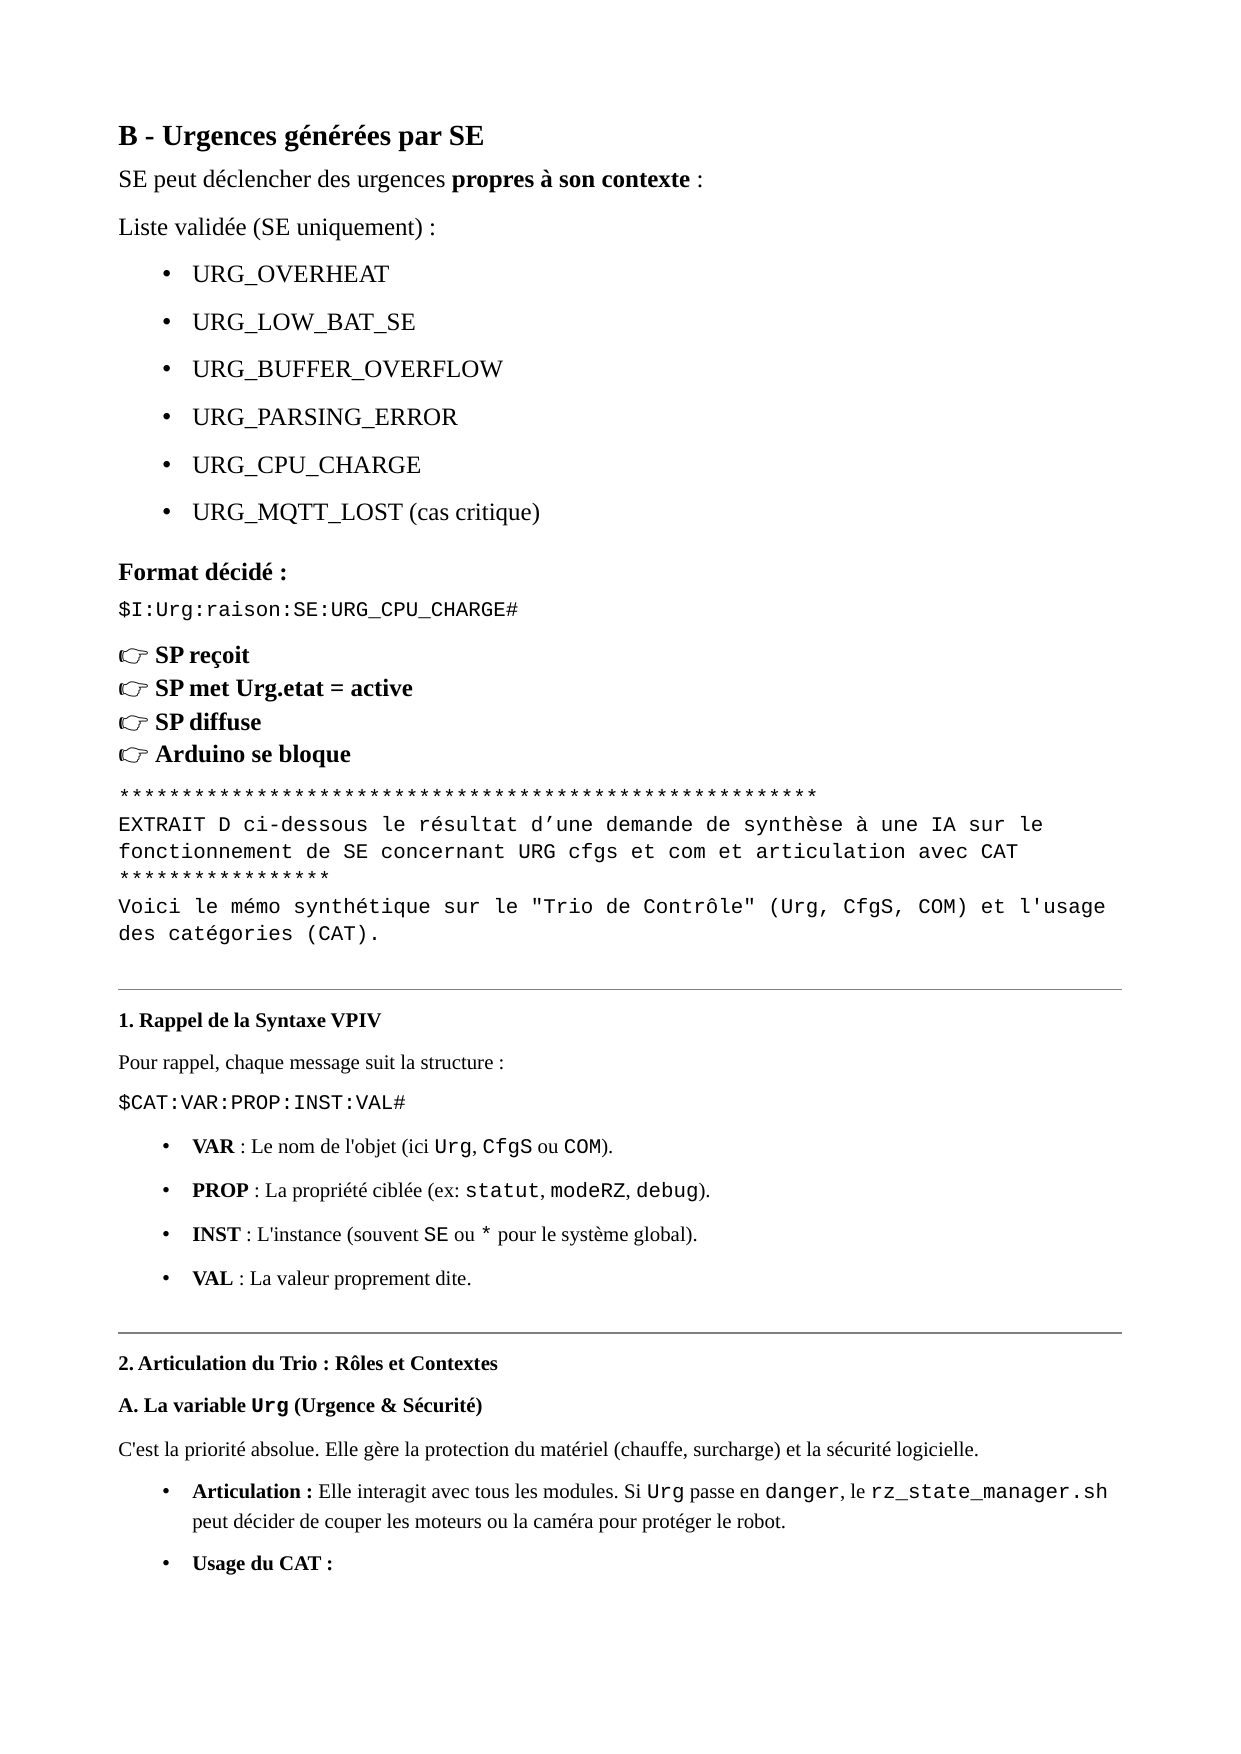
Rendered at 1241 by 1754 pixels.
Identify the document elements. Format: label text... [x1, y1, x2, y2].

text ******************************************************** EXTRAIT D ci-dessous le résultat d’une demande de synthèse à une IA sur le fonctionnement de SE concernant URG cfgs et com et articulation avec CAT ***************** Voici le mémo synthétique sur le "Trio de Contrôle" (Urg, CfgS, COM) et l'usage des catégories (CAT). [118, 787, 1122, 947]
list VAR : Le nom de l'objet (ici Urg, CfgS ou COM). [162, 1134, 1122, 1159]
list Usage du CAT : [162, 1551, 1122, 1575]
list URG_MQTT_LOST (cas critique) [162, 497, 1122, 526]
text Liste validée (SE uniquement) : [118, 212, 1122, 241]
text $CAT:VAR:PROP:INST:VAL# [118, 1092, 1122, 1116]
text Pour rappel, chaque message suit la structure : [118, 1050, 1122, 1074]
text $I:Urg:raison:SE:URG_CPU_CHARGE# [118, 599, 1122, 622]
list VAL : La valeur proprement dite. [162, 1266, 1122, 1290]
list URG_PARSING_ERROR [162, 402, 1122, 431]
list PROP : La propriété ciblée (ex: statut, modeRZ, debug). [162, 1178, 1122, 1203]
text 👉 SP reçoit 👉 SP met Urg.etat = active 👉 SP diffuse 👉 Arduino se bloque [118, 641, 1122, 768]
list URG_CPU_CHARGE [162, 450, 1122, 478]
list Articulation : Elle interagit avec tous les modules. Si Urg passe en danger, le rz_state_manager.sh peut décider de couper les moteurs ou la caméra pour protéger le robot. [162, 1479, 1122, 1533]
text C'est la priorité absolue. Elle gère la protection du matériel (chauffe, surcharge) et la sécurité logicielle. [118, 1437, 1122, 1461]
subtitle B - Urgences générées par SE [118, 118, 1122, 152]
list URG_LOW_BAT_SE [162, 307, 1122, 336]
subtitle Format décidé : [118, 557, 1122, 586]
subtitle A. La variable Urg (Urgence & Sécurité) [118, 1393, 1122, 1419]
subtitle 2. Articulation du Trio : Rôles et Contextes [118, 1351, 1122, 1375]
list URG_OVERHEAT [162, 259, 1122, 288]
text SE peut déclencher des urgences propres à son contexte : [118, 164, 1122, 193]
list INST : L'instance (souvent SE ou * pour le système global). [162, 1222, 1122, 1248]
list URG_BUFFER_OVERFLOW [162, 354, 1122, 383]
subtitle 1. Rappel de la Syntaxe VPIV [118, 1007, 1122, 1032]
